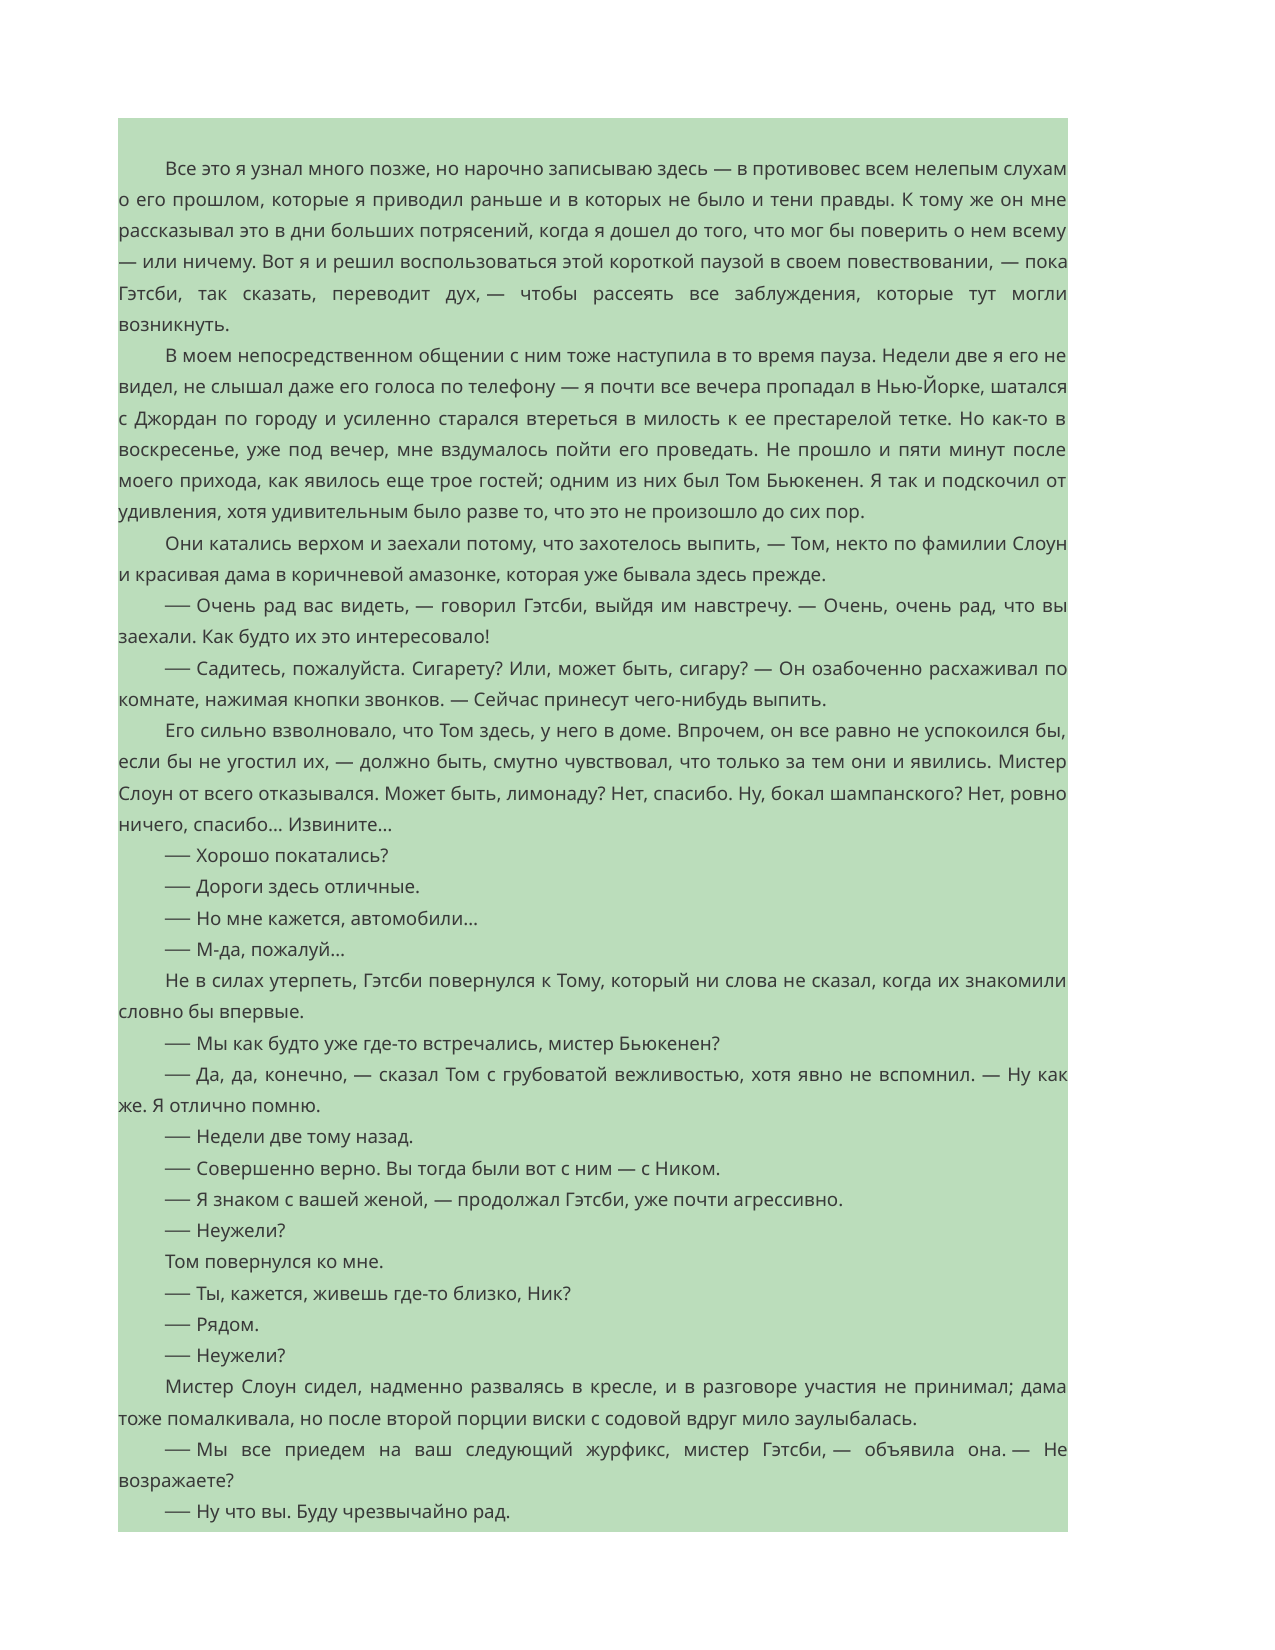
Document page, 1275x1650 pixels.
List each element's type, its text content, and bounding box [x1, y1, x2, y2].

text — Дороги здесь отличные. [118, 868, 1068, 899]
text — Ты, кажется, живешь где-то близко, Ник? [118, 1274, 1068, 1306]
text Они катались верхом и заехали потому, что захотелось выпить, — Том, некто по фамилии Слоун и красивая дама в коричневой амазонке, которая уже бывала здесь прежде. [118, 524, 1068, 587]
text Не в силах утерпеть, Гэтсби повернулся к Тому, который ни слова не сказал, когда их знакомили словно бы впервые. [118, 962, 1068, 1024]
text — Мы как будто уже где-то встречались, мистер Бьюкенен? [118, 1024, 1068, 1056]
text — Мы все приедем на ваш следующий журфикс, мистер Гэтсби, — объявила она. — Не возражаете? [118, 1431, 1068, 1493]
text — Да, да, конечно, — сказал Том с грубоватой вежливостью, хотя явно не вспомнил. — Ну как же. Я отлично помню. [118, 1056, 1068, 1118]
text — Хорошо покатались? [118, 837, 1068, 868]
text Его сильно взволновало, что Том здесь, у него в доме. Впрочем, он все равно не успокоился бы, если бы не угостил их, — должно быть, смутно чувствовал, что только за тем они и явились. Мистер Слоун от всего отказывался. Может быть, лимонаду? Нет, спасибо. Ну, бокал шампанского? Нет, ровно ничего, спасибо… Извините… [118, 712, 1068, 837]
text — Совершенно верно. Вы тогда были вот с ним — с Ником. [118, 1149, 1068, 1181]
text — Неужели? [118, 1212, 1068, 1243]
text — Очень рад вас видеть, — говорил Гэтсби, выйдя им навстречу. — Очень, очень рад, что вы заехали. Как будто их это интересовало! [118, 587, 1068, 649]
text В моем непосредственном общении с ним тоже наступила в то время пауза. Недели две я его не видел, не слышал даже его голоса по телефону — я почти все вечера пропадал в Нью-Йорке, шатался с Джордан по городу и усиленно старался втереться в милость к ее престарелой тетке. Но как-то в воскресенье, уже под вечер, мне вздумалось пойти его проведать. Не прошло и пяти минут после моего прихода, как явилось еще трое гостей; одним из них был Том Бьюкенен. Я так и подскочил от удивления, хотя удивительным было разве то, что это не произошло до сих пор. [118, 337, 1068, 524]
text — Рядом. [118, 1306, 1068, 1337]
text — Я знаком с вашей женой, — продолжал Гэтсби, уже почти агрессивно. [118, 1181, 1068, 1212]
text — М-да, пожалуй… [118, 931, 1068, 962]
text Мистер Слоун сидел, надменно развалясь в кресле, и в разговоре участия не принимал; дама тоже помалкивала, но после второй порции виски с содовой вдруг мило заулыбалась. [118, 1368, 1068, 1431]
text Том повернулся ко мне. [118, 1243, 1068, 1274]
text — Садитесь, пожалуйста. Сигарету? Или, может быть, сигару? — Он озабоченно расхаживал по комнате, нажимая кнопки звонков. — Сейчас принесут чего-нибудь выпить. [118, 649, 1068, 712]
text — Ну что вы. Буду чрезвычайно рад. [118, 1493, 1068, 1524]
text — Недели две тому назад. [118, 1118, 1068, 1149]
text — Но мне кажется, автомобили… [118, 899, 1068, 931]
text — Неужели? [118, 1337, 1068, 1368]
text Все это я узнал много позже, но нарочно записываю здесь — в противовес всем нелепым слухам о его прошлом, которые я приводил раньше и в которых не было и тени правды. К тому же он мне рассказывал это в дни больших потрясений, когда я дошел до того, что мог бы поверить о нем всему — или ничему. Вот я и решил воспользоваться этой короткой паузой в своем повествовании, — пока Гэтсби, так сказать, переводит дух, — чтобы рассеять все заблуждения, которые тут могли возникнуть. [118, 149, 1068, 337]
